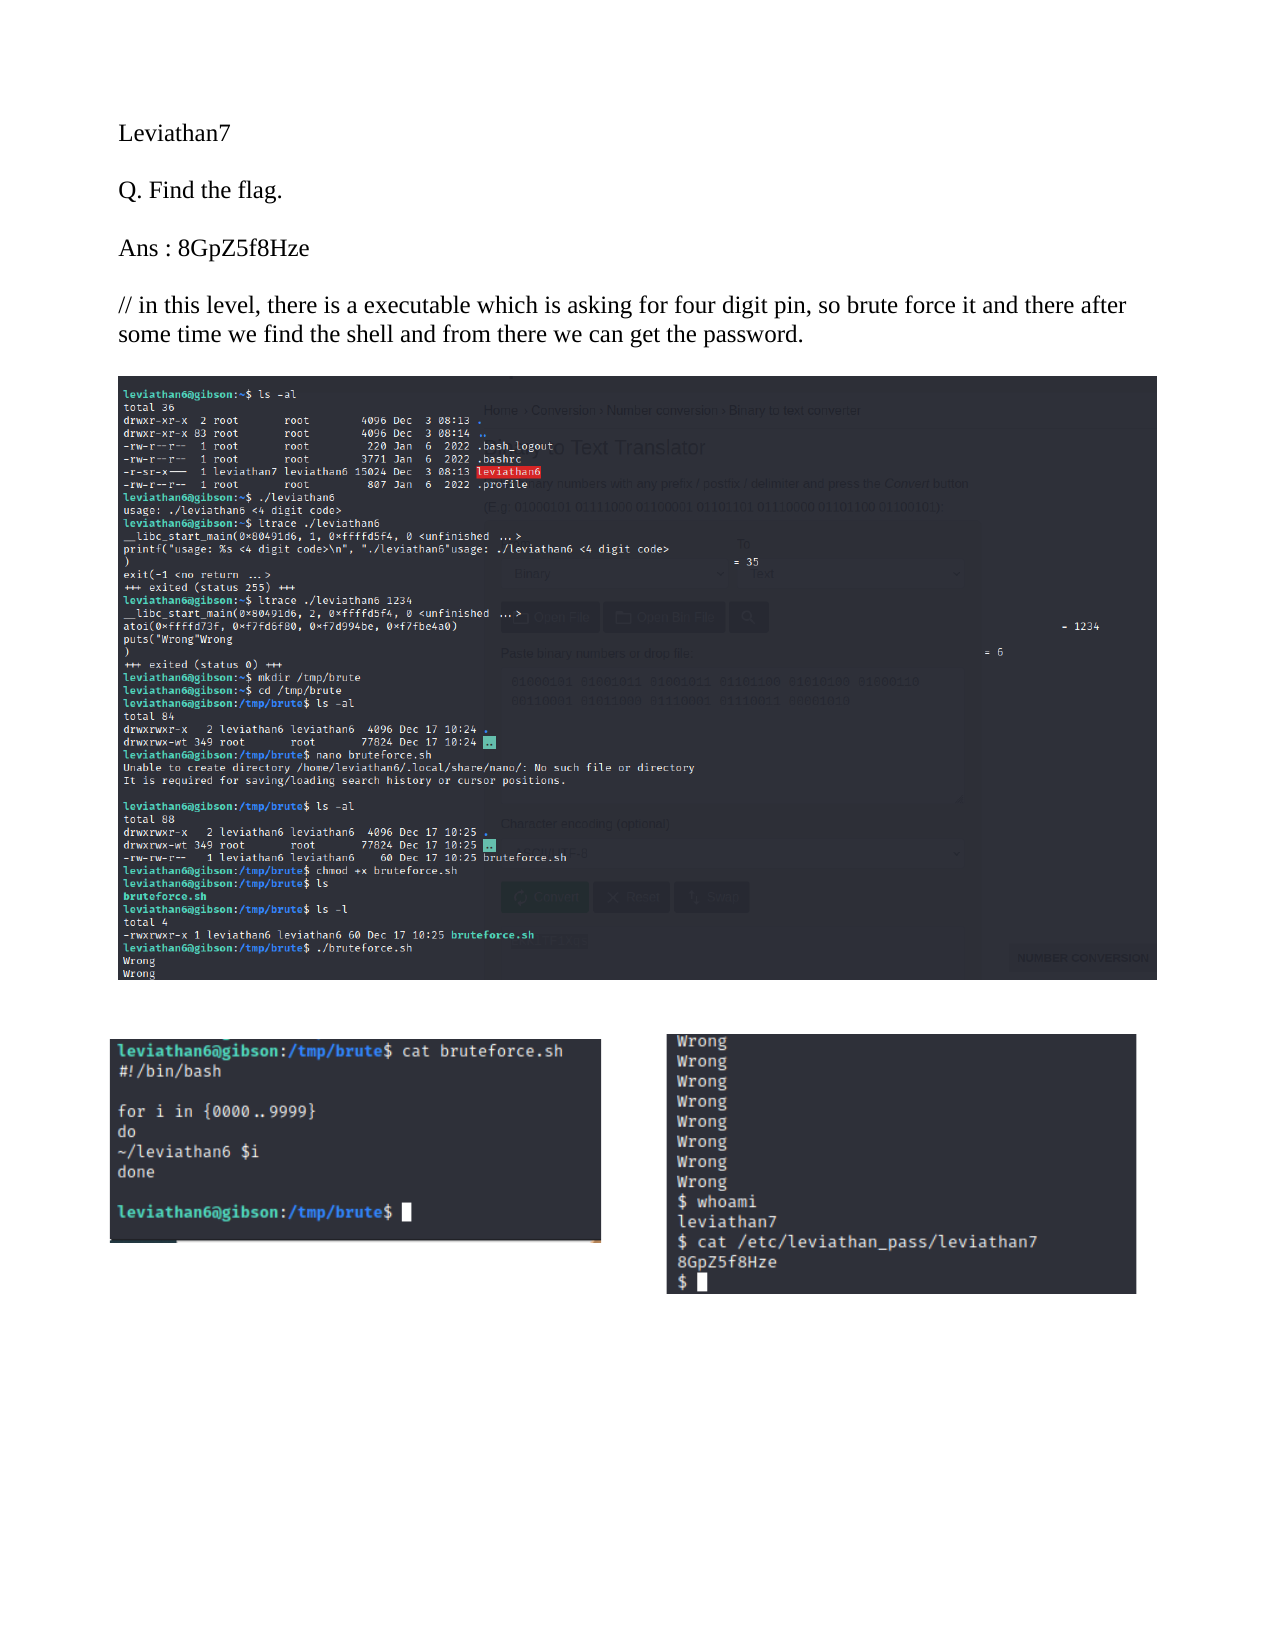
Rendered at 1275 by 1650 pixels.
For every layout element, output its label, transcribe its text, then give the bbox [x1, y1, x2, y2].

picture [666, 1034, 1137, 1294]
picture [118, 376, 1157, 980]
text Ans : 8GpZ5f8Hze [118, 233, 1157, 262]
picture [109, 1039, 602, 1243]
text Leviathan7 [118, 118, 1157, 147]
text // in this level, there is a executable which is asking for four digit pin, so brute force it and there after some time we find the shell and from there we can get the password. [118, 291, 1157, 348]
text Q. Find the flag. [118, 176, 1157, 204]
